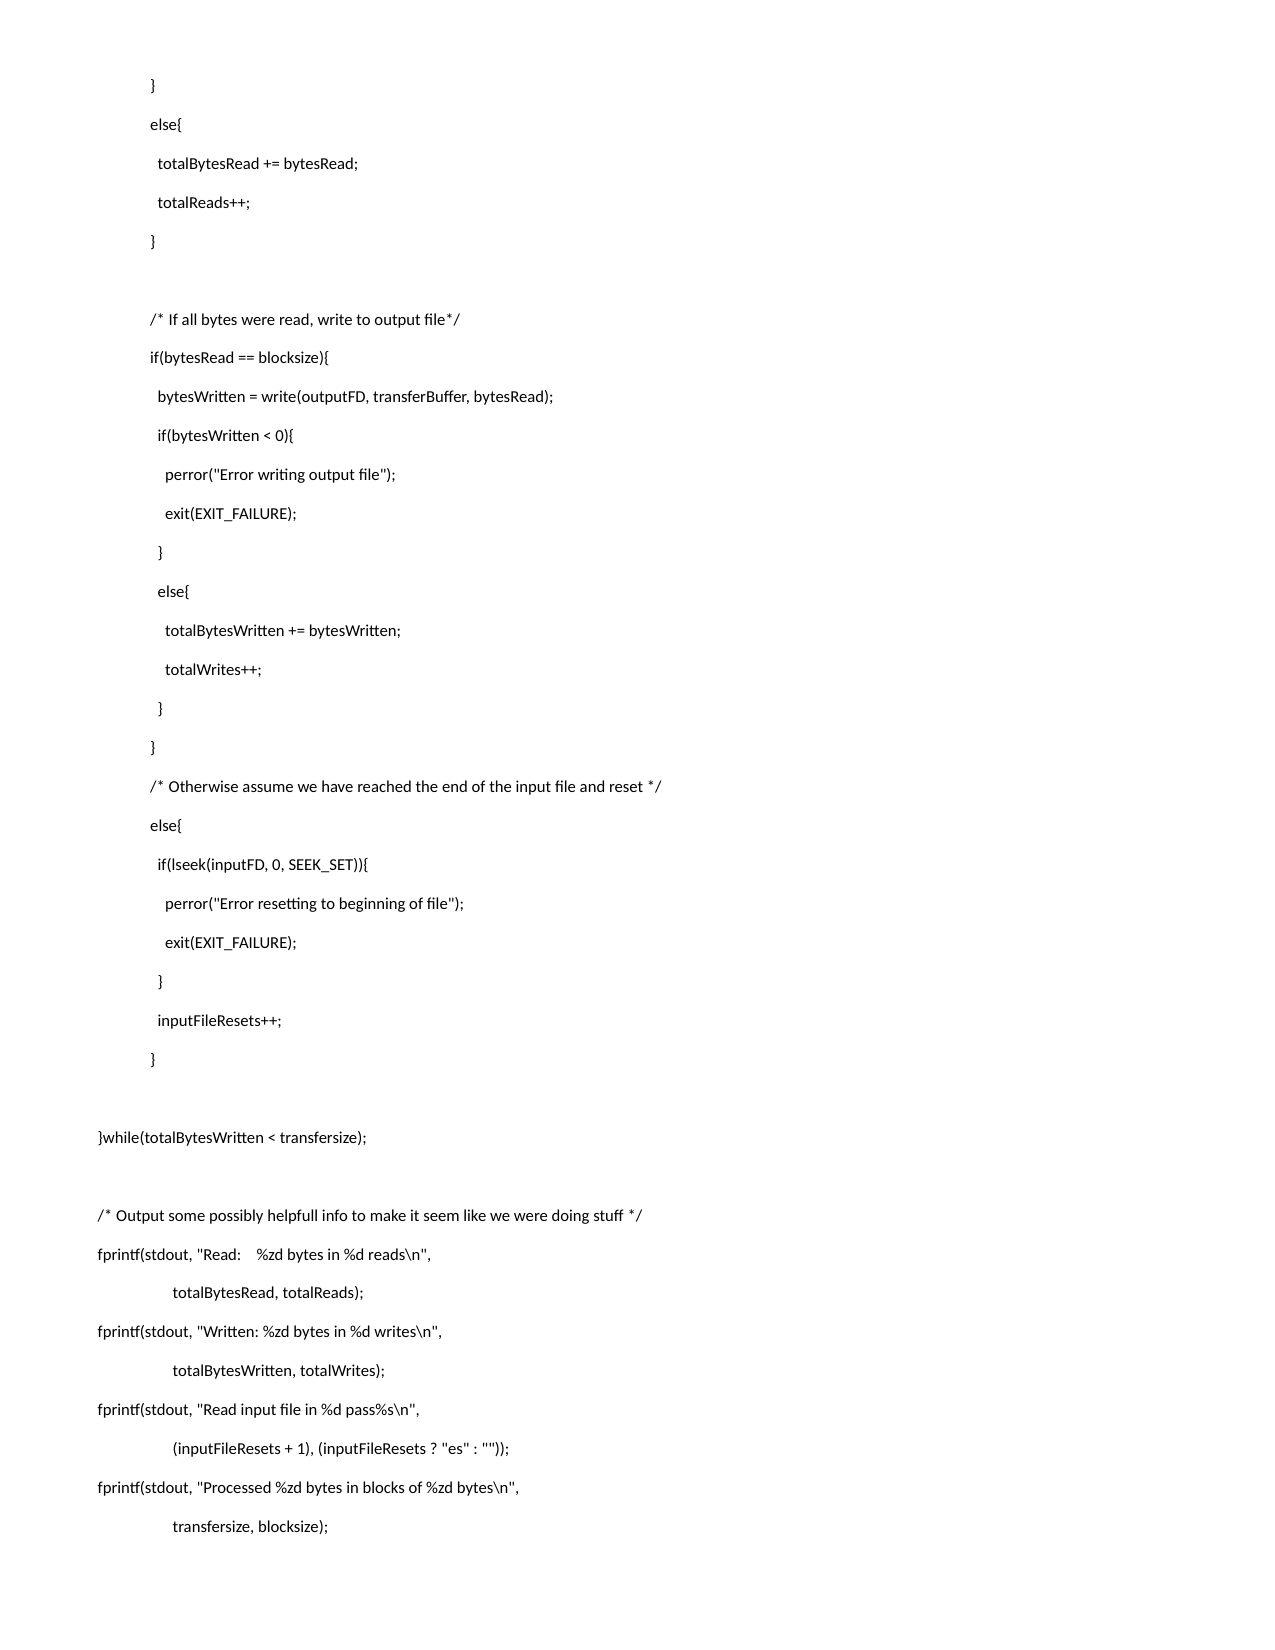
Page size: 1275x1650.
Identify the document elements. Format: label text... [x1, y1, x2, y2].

text totalBytesWritten, totalWrites); [75, 1361, 1200, 1381]
text if(lseek(inputFD, 0, SEEK_SET)){ [75, 854, 1200, 874]
text else{ [75, 815, 1200, 836]
text fprintf(stdout, "Processed %zd bytes in blocks of %zd bytes\n", [75, 1477, 1200, 1498]
text if(bytesRead == blocksize){ [75, 348, 1200, 368]
text }while(totalBytesWritten < transfersize); [75, 1127, 1200, 1147]
text exit(EXIT_FAILURE); [75, 503, 1200, 524]
text totalBytesWritten += bytesWritten; [75, 620, 1200, 641]
text } [75, 1049, 1200, 1069]
text /* Output some possibly helpfull info to make it seem like we were doing stuff */ [75, 1205, 1200, 1225]
text /* Otherwise assume we have reached the end of the input file and reset */ [75, 776, 1200, 797]
text bytesWritten = write(outputFD, transferBuffer, bytesRead); [75, 387, 1200, 407]
text if(bytesWritten < 0){ [75, 426, 1200, 446]
text transfersize, blocksize); [75, 1516, 1200, 1537]
text /* If all bytes were read, write to output file*/ [75, 309, 1200, 329]
text fprintf(stdout, "Read: %zd bytes in %d reads\n", [75, 1244, 1200, 1264]
text } [75, 698, 1200, 719]
text fprintf(stdout, "Written: %zd bytes in %d writes\n", [75, 1322, 1200, 1342]
text perror("Error writing output file"); [75, 464, 1200, 485]
text totalWrites++; [75, 659, 1200, 680]
text fprintf(stdout, "Read input file in %d pass%s\n", [75, 1399, 1200, 1420]
text } [75, 971, 1200, 991]
text else{ [75, 114, 1200, 134]
text } [75, 231, 1200, 251]
text exit(EXIT_FAILURE); [75, 932, 1200, 952]
text inputFileResets++; [75, 1010, 1200, 1030]
text } [75, 542, 1200, 563]
text totalReads++; [75, 192, 1200, 212]
text else{ [75, 581, 1200, 602]
text perror("Error resetting to beginning of file"); [75, 893, 1200, 913]
text totalBytesRead, totalReads); [75, 1283, 1200, 1303]
text totalBytesRead += bytesRead; [75, 153, 1200, 173]
text } [75, 737, 1200, 758]
text (inputFileResets + 1), (inputFileResets ? "es" : "")); [75, 1438, 1200, 1459]
text } [75, 75, 1200, 95]
